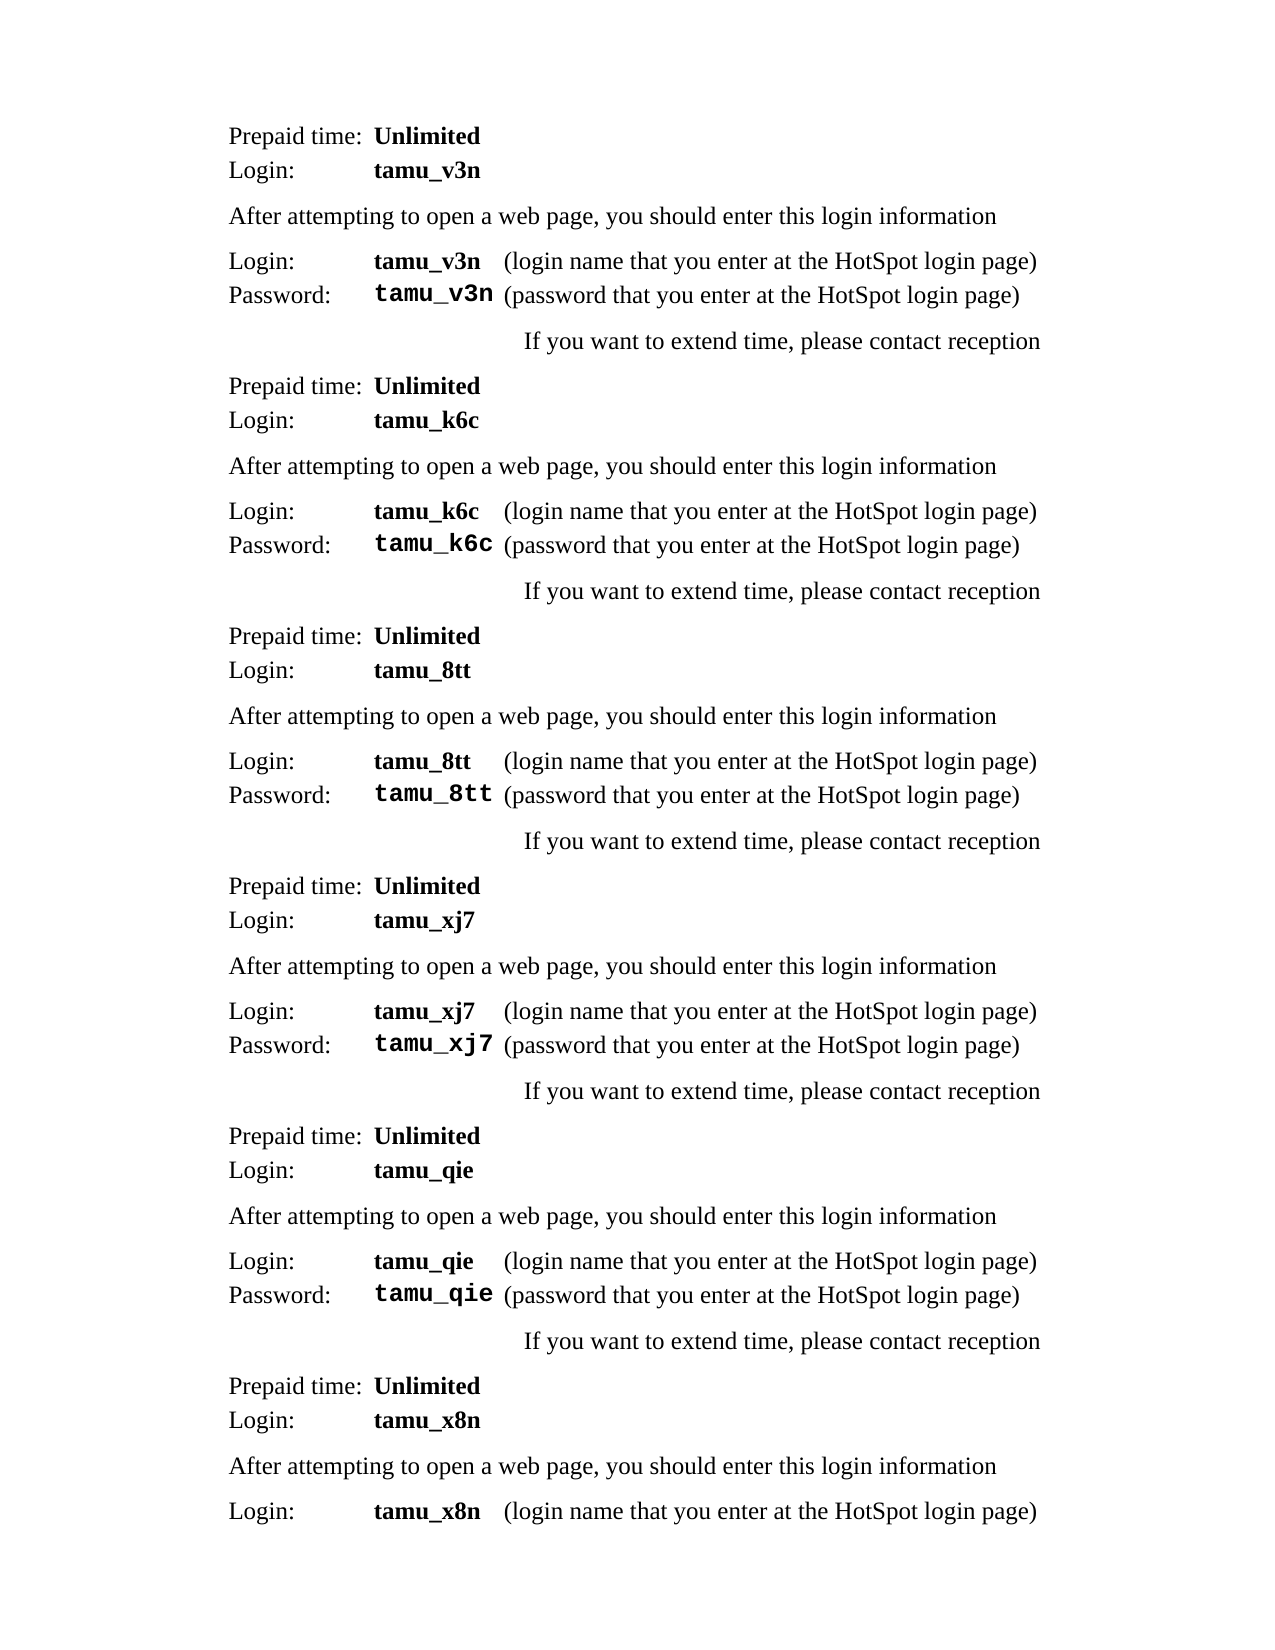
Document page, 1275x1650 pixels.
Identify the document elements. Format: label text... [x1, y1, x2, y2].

table_cell (login name that you enter at the HotSpot login page) [504, 1243, 1050, 1278]
table_cell Unlimited [371, 1368, 503, 1403]
table_cell (login name that you enter at the HotSpot login page) [504, 243, 1050, 278]
table_cell [504, 903, 1050, 937]
table_header [225, 858, 1050, 868]
table_cell Prepaid time: [225, 368, 371, 403]
table_cell Login: [225, 153, 371, 187]
table_cell Password: [225, 528, 371, 562]
table_cell Password: [225, 278, 371, 312]
table_cell Prepaid time: [225, 1368, 371, 1403]
table_cell [225, 812, 1050, 823]
table_cell After attempting to open a web page, you should enter this login information [225, 1448, 1050, 1482]
table_cell Login: [225, 1243, 371, 1278]
table_cell Login: [225, 903, 371, 937]
table_cell [504, 653, 1050, 687]
table_cell Password: [225, 1278, 371, 1312]
table_cell Login: [225, 653, 371, 687]
table_cell After attempting to open a web page, you should enter this login information [225, 948, 1050, 982]
table_cell If you want to extend time, please contact reception [225, 573, 1050, 607]
table_cell If you want to extend time, please contact reception [225, 823, 1050, 857]
table_cell After attempting to open a web page, you should enter this login information [225, 198, 1050, 232]
table_cell tamu_qie [371, 1243, 503, 1278]
table_cell (login name that you enter at the HotSpot login page) [504, 1493, 1050, 1528]
table_header [225, 1108, 1050, 1118]
table_cell [504, 1368, 1050, 1403]
table_cell tamu_xj7 [371, 903, 503, 937]
table_cell Login: [225, 1153, 371, 1187]
table_cell [225, 983, 1050, 993]
table_cell tamu_8tt [371, 743, 503, 778]
table_cell Login: [225, 743, 371, 778]
table_cell [225, 733, 1050, 743]
table_cell [225, 1483, 1050, 1493]
table_cell tamu_v3n [371, 243, 503, 278]
table_cell tamu_xj7 [371, 993, 503, 1028]
table_cell [225, 1062, 1050, 1073]
table_cell Unlimited [371, 1118, 503, 1153]
table_cell After attempting to open a web page, you should enter this login information [225, 1198, 1050, 1232]
table_cell [504, 403, 1050, 437]
table_header [225, 1358, 1050, 1368]
table_cell [504, 618, 1050, 653]
table_cell [225, 1437, 1050, 1448]
table_cell [225, 562, 1050, 573]
table_cell Prepaid time: [225, 118, 371, 153]
table_cell [225, 483, 1050, 493]
table_cell Unlimited [371, 118, 503, 153]
table_cell [504, 153, 1050, 187]
table_cell If you want to extend time, please contact reception [225, 323, 1050, 357]
table_cell (password that you enter at the HotSpot login page) [504, 1278, 1050, 1312]
table_cell tamu_x8n [371, 1493, 503, 1528]
table_cell (login name that you enter at the HotSpot login page) [504, 993, 1050, 1028]
table_cell tamu_8tt [371, 778, 503, 812]
table_cell Prepaid time: [225, 618, 371, 653]
table_cell Login: [225, 243, 371, 278]
table_cell tamu_qie [371, 1278, 503, 1312]
table_cell tamu_x8n [371, 1403, 503, 1437]
table_cell Unlimited [371, 868, 503, 903]
table_cell tamu_qie [371, 1153, 503, 1187]
table_cell [504, 868, 1050, 903]
table_cell Prepaid time: [225, 1118, 371, 1153]
table_cell After attempting to open a web page, you should enter this login information [225, 448, 1050, 482]
table_cell tamu_8tt [371, 653, 503, 687]
table_cell tamu_k6c [371, 403, 503, 437]
table_cell Prepaid time: [225, 868, 371, 903]
table_cell [225, 312, 1050, 323]
table_cell Login: [225, 1403, 371, 1437]
table_cell Unlimited [371, 368, 503, 403]
table_cell Password: [225, 778, 371, 812]
table_cell (password that you enter at the HotSpot login page) [504, 278, 1050, 312]
table_cell If you want to extend time, please contact reception [225, 1323, 1050, 1357]
table_cell Unlimited [371, 618, 503, 653]
table_cell Login: [225, 993, 371, 1028]
table_cell [225, 1312, 1050, 1323]
table_cell [504, 1153, 1050, 1187]
table_cell [225, 437, 1050, 448]
table_cell Password: [225, 1028, 371, 1062]
table_cell After attempting to open a web page, you should enter this login information [225, 698, 1050, 732]
table_cell (login name that you enter at the HotSpot login page) [504, 743, 1050, 778]
table_cell tamu_v3n [371, 278, 503, 312]
table_cell [225, 187, 1050, 198]
table_cell If you want to extend time, please contact reception [225, 1073, 1050, 1107]
table_cell [225, 233, 1050, 243]
table_cell [225, 1187, 1050, 1198]
table_cell (password that you enter at the HotSpot login page) [504, 778, 1050, 812]
table_cell [504, 1403, 1050, 1437]
table_cell (password that you enter at the HotSpot login page) [504, 528, 1050, 562]
table_cell tamu_xj7 [371, 1028, 503, 1062]
table_cell Login: [225, 493, 371, 528]
table_cell tamu_k6c [371, 493, 503, 528]
table_cell [225, 687, 1050, 698]
table_cell Login: [225, 1493, 371, 1528]
table_cell [225, 1233, 1050, 1243]
table_cell [504, 368, 1050, 403]
table_header [225, 358, 1050, 368]
table_header [225, 608, 1050, 618]
table_cell (login name that you enter at the HotSpot login page) [504, 493, 1050, 528]
table_cell (password that you enter at the HotSpot login page) [504, 1028, 1050, 1062]
table_cell Login: [225, 403, 371, 437]
table_cell [504, 1118, 1050, 1153]
table_cell tamu_v3n [371, 153, 503, 187]
table_cell tamu_k6c [371, 528, 503, 562]
table_cell [225, 937, 1050, 948]
table_cell [504, 118, 1050, 153]
